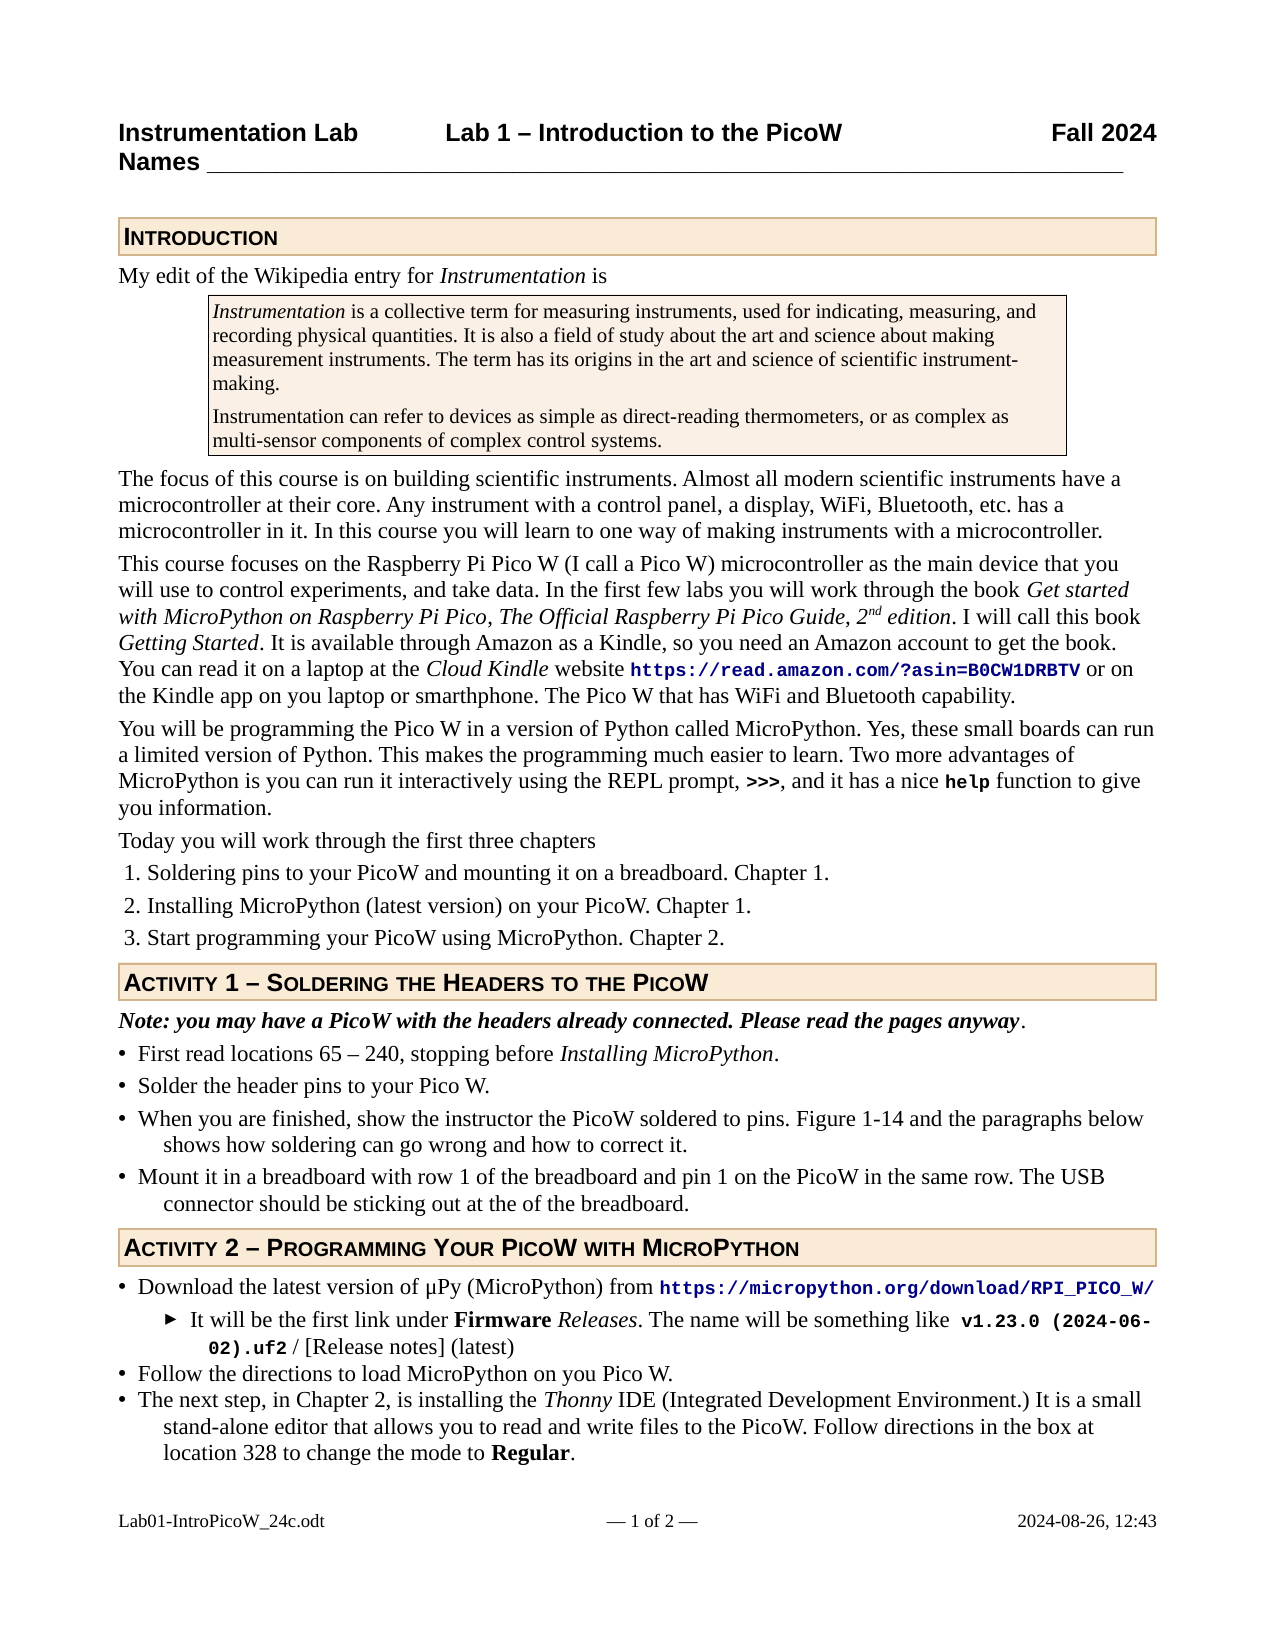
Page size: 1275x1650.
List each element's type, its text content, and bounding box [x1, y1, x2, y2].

list Follow the directions to load MicroPython on you Pico W. [118, 1360, 1157, 1386]
subtitle Activity 1 – Soldering the Headers to the PicoW [120, 965, 1155, 999]
text Note: you may have a PicoW with the headers already connected. Please read the pages anyway. [118, 1007, 1157, 1034]
list Solder the header pins to your Pico W. [118, 1072, 1157, 1098]
list When you are finished, show the instructor the PicoW soldered to pins. Figure 1-14 and the paragraphs below shows how soldering can go wrong and how to correct it. [118, 1104, 1157, 1157]
text This course focuses on the Raspberry Pi Pico W (I call a Pico W) microcontroller as the main device that you will use to control experiments, and take data. In the first few labs you will work through the book Get started with MicroPython on Raspberry Pi Pico, The Official Raspberry Pi Pico Guide, 2nd edition. I will call this book Getting Started. It is available through Amazon as a Kindle, so you need an Amazon account to get the book. You can read it on a laptop at the Cloud Kindle website https://read.amazon.com/?asin=B0CW1DRBTV or on the Kindle app on you laptop or smarthphone. The Pico W that has WiFi and Bluetooth capability. [118, 550, 1157, 709]
text My edit of the Wikipedia entry for Instrumentation is [118, 262, 1157, 288]
list Soldering pins to your PicoW and mounting it on a breadboard. Chapter 1. [118, 859, 1157, 886]
list The next step, in Chapter 2, is installing the Thonny IDE (Integrated Development Environment.) It is a small stand-alone editor that allows you to read and write files to the PicoW. Follow directions in the box at location 328 to change the mode to Regular. [118, 1386, 1157, 1465]
list Installing MicroPython (latest version) on your PicoW. Chapter 1. [118, 892, 1157, 918]
list Mount it in a breadboard with row 1 of the breadboard and pin 1 on the PicoW in the same row. The USB connector should be sticking out at the of the breadboard. [118, 1163, 1157, 1216]
subtitle Activity 2 – Programming Your PicoW with MicroPython [120, 1230, 1155, 1265]
text Instrumentation is a collective term for measuring instruments, used for indicating, measuring, and recording physical quantities. It is also a field of study about the art and science about making measurement instruments. The term has its origins in the art and science of scientific instrument-making. [209, 296, 1066, 395]
list First read locations 65 – 240, stopping before Installing MicroPython. [118, 1040, 1157, 1066]
text Today you will work through the first three chapters [118, 827, 1157, 853]
text Instrumentation can refer to devices as simple as direct-reading thermometers, or as complex as multi-sensor components of complex control systems. [209, 400, 1066, 455]
list It will be the first link under Firmware Releases. The name will be something like v1.23.0 (2024-06-02).uf2 / [Release notes] (latest) [163, 1306, 1157, 1360]
text You will be programming the Pico W in a version of Python called MicroPython. Yes, these small boards can run a limited version of Python. This makes the programming much easier to learn. Two more advantages of MicroPython is you can run it interactively using the REPL prompt, >>>, and it has a nice help function to give you information. [118, 715, 1157, 821]
list Start programming your PicoW using MicroPython. Chapter 2. [118, 924, 1157, 950]
text The focus of this course is on building scientific instruments. Almost all modern scientific instruments have a microcontroller at their core. Any instrument with a control panel, a display, WiFi, Bluetooth, etc. has a microcontroller in it. In this course you will learn to one way of making instruments with a microcontroller. [118, 465, 1157, 544]
list Download the latest version of μPy (MicroPython) from https://micropython.org/download/RPI_PICO_W/ [118, 1273, 1157, 1300]
subtitle Introduction [120, 219, 1155, 254]
